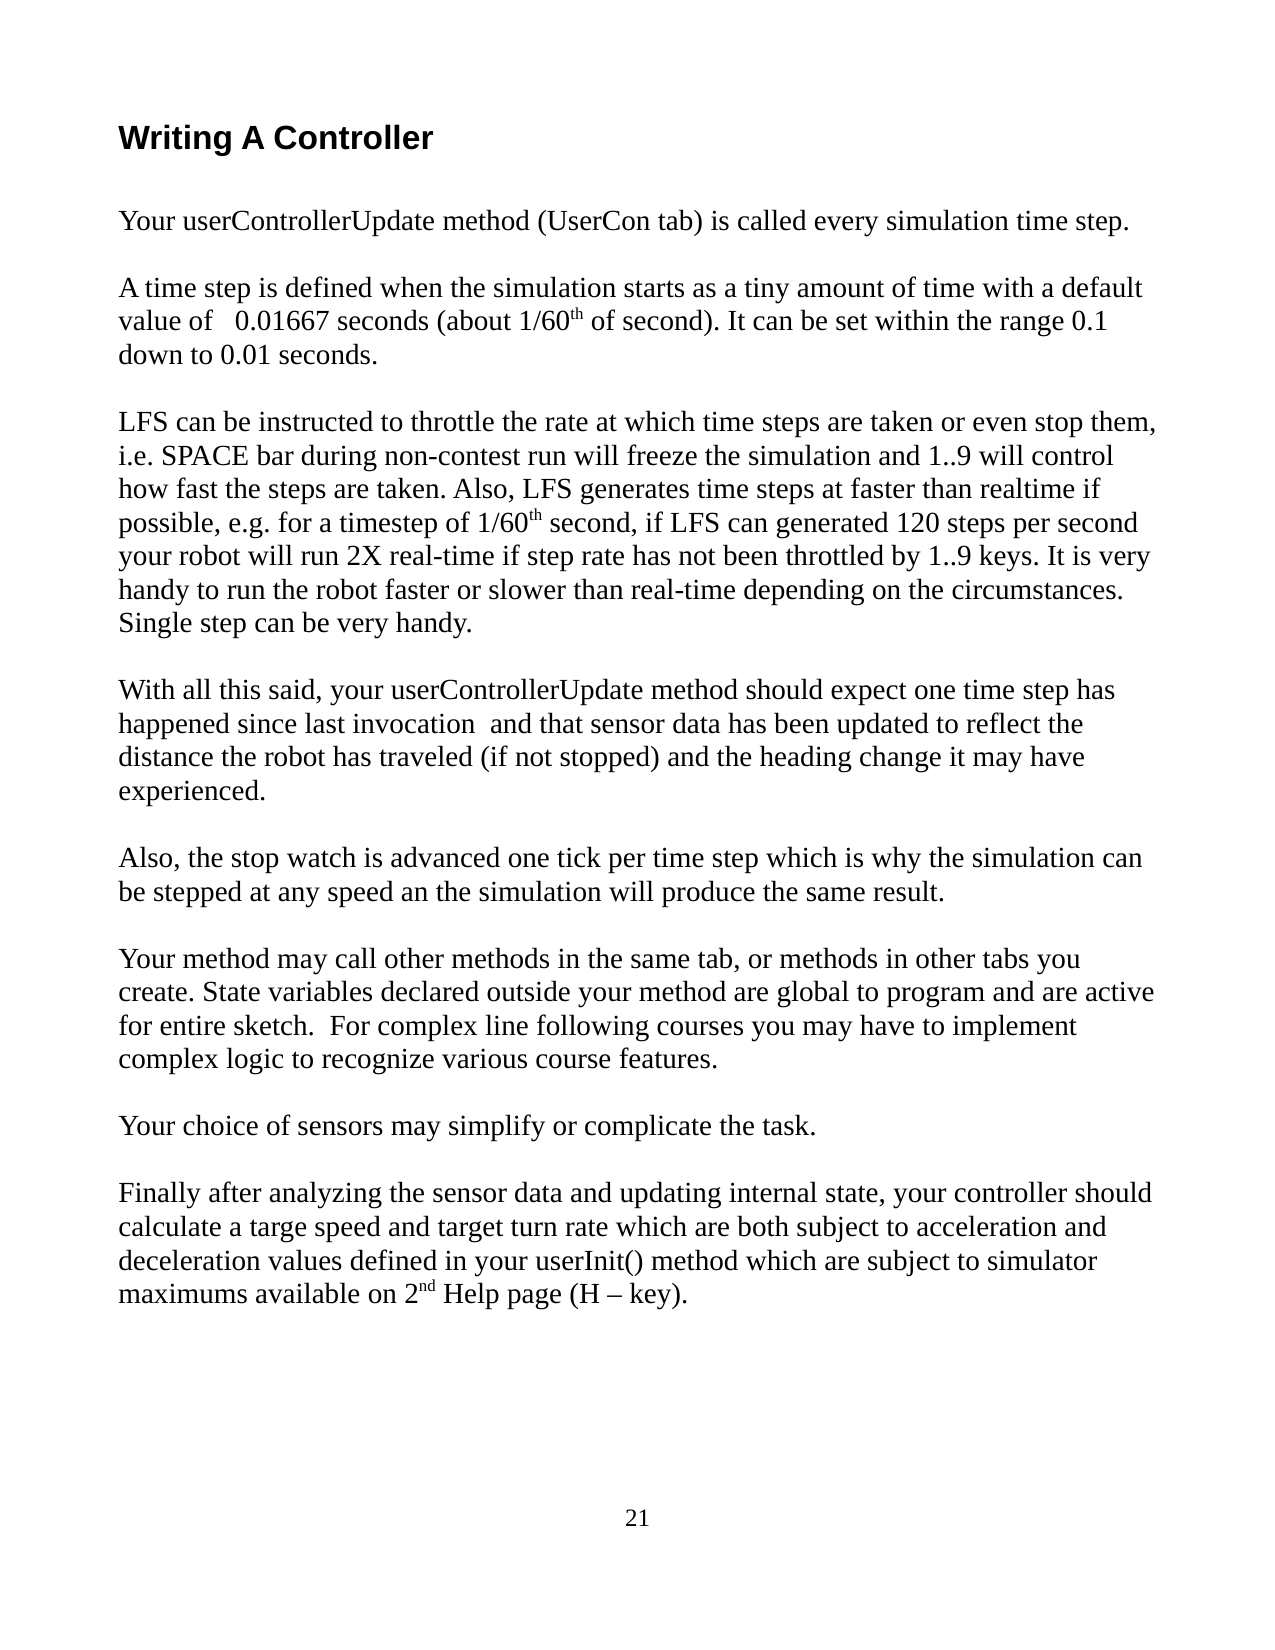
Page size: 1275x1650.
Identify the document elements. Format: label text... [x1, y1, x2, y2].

text A time step is defined when the simulation starts as a tiny amount of time with a default value of 0.01667 seconds (about 1/60th of second). It can be set within the range 0.1 down to 0.01 seconds. [118, 270, 1157, 371]
text Your choice of sensors may simplify or complicate the task. [118, 1108, 1157, 1142]
text Your method may call other methods in the same tab, or methods in other tabs you create. State variables declared outside your method are global to program and are active for entire sketch. For complex line following courses you may have to implement complex logic to recognize various course features. [118, 941, 1157, 1075]
text Also, the stop watch is advanced one tick per time step which is why the simulation can be stepped at any speed an the simulation will produce the same result. [118, 840, 1157, 907]
text Finally after analyzing the sensor data and updating internal state, your controller should calculate a targe speed and target turn rate which are both subject to acceleration and deceleration values defined in your userInit() method which are subject to simulator maximums available on 2nd Help page (H – key). [118, 1176, 1157, 1310]
text Your userControllerUpdate method (UserCon tab) is called every simulation time step. [118, 203, 1157, 236]
subtitle Writing A Controller [118, 118, 1157, 157]
text With all this said, your userControllerUpdate method should expect one time step has happened since last invocation and that sensor data has been updated to reflect the distance the robot has traveled (if not stopped) and the heading change it may have experienced. [118, 672, 1157, 807]
text LFS can be instructed to throttle the rate at which time steps are taken or even stop them, i.e. SPACE bar during non-contest run will freeze the simulation and 1..9 will control how fast the steps are taken. Also, LFS generates time steps at faster than realtime if possible, e.g. for a timestep of 1/60th second, if LFS can generated 120 steps per second your robot will run 2X real-time if step rate has not been throttled by 1..9 keys. It is very handy to run the robot faster or slower than real-time depending on the circumstances. Single step can be very handy. [118, 404, 1157, 639]
